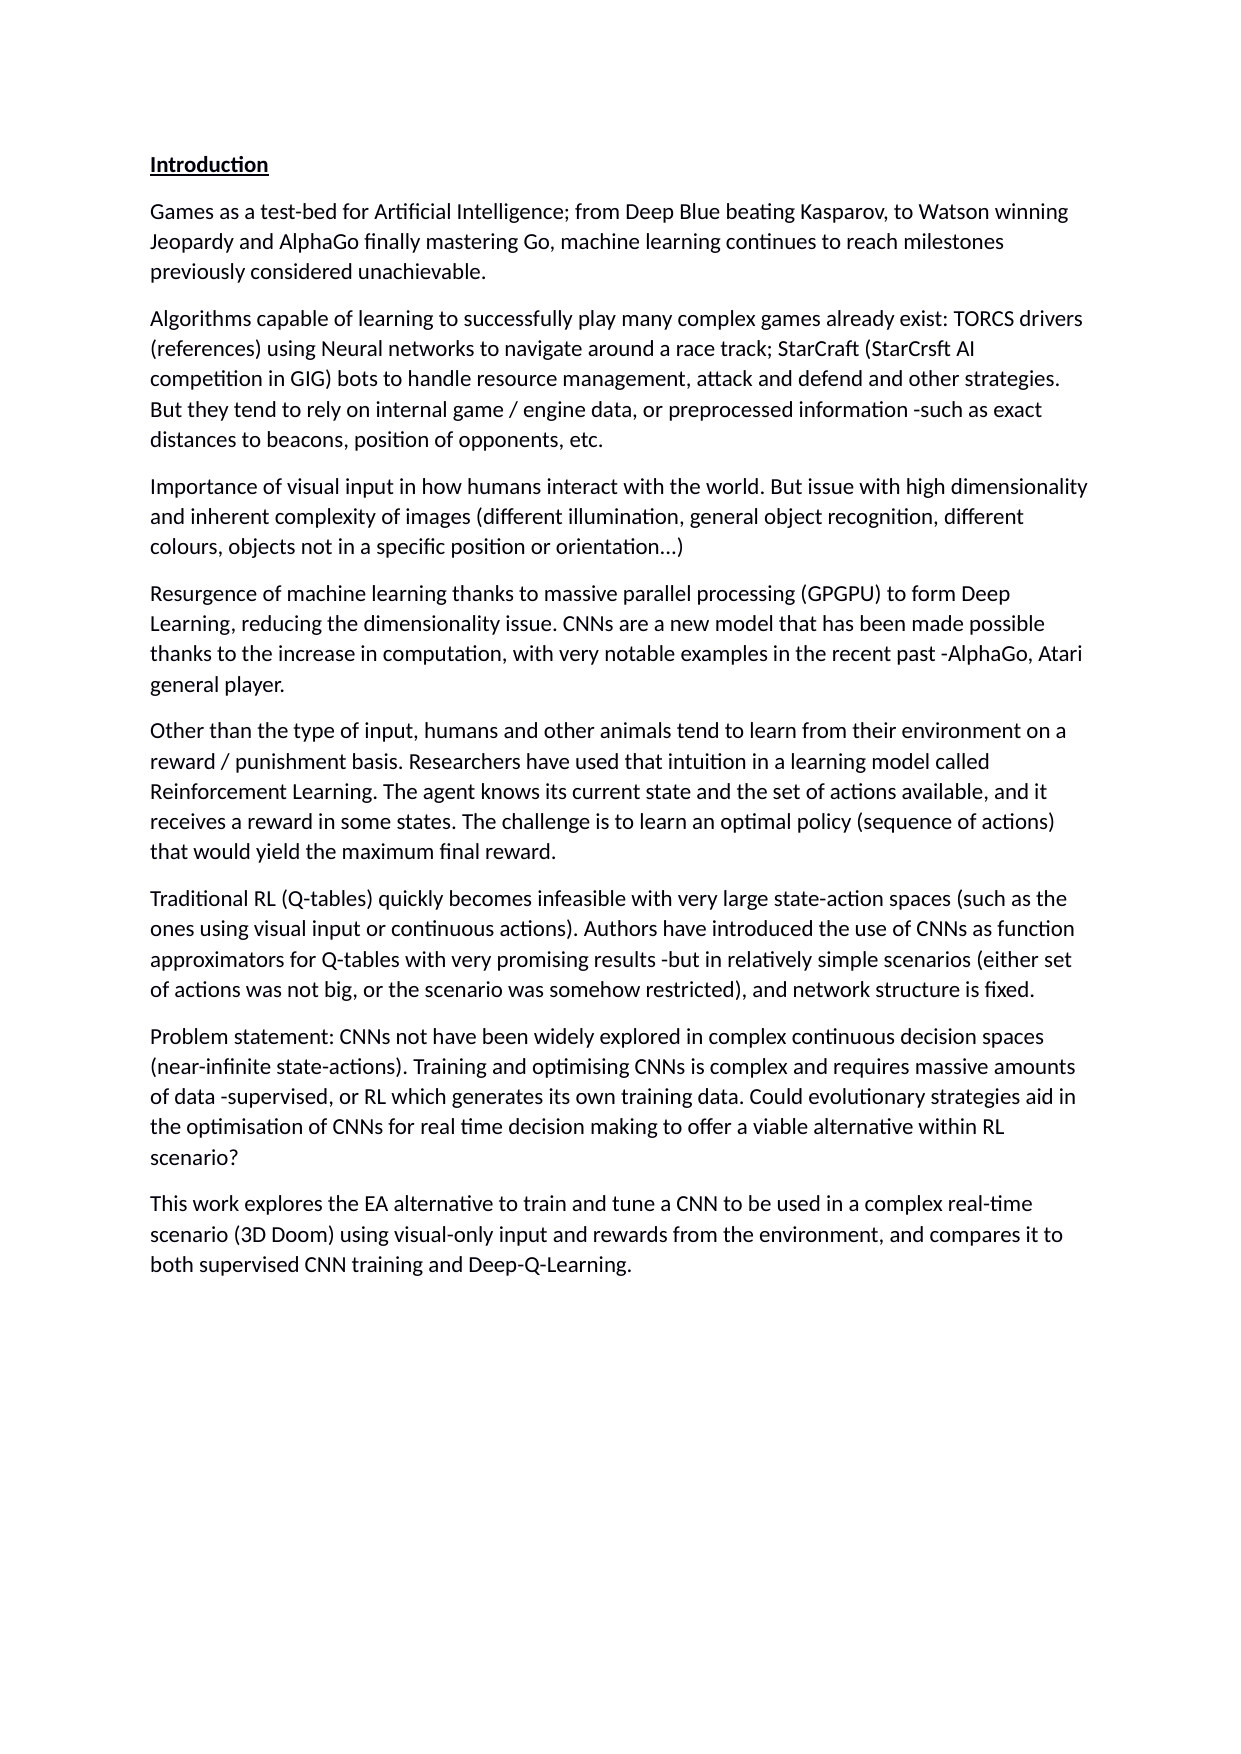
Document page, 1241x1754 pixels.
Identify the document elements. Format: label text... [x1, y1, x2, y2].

text Traditional RL (Q-tables) quickly becomes infeasible with very large state-action spaces (such as the ones using visual input or continuous actions). Authors have introduced the use of CNNs as function approximators for Q-tables with very promising results -but in relatively simple scenarios (either set of actions was not big, or the scenario was somehow restricted), and network structure is fixed. [150, 884, 1090, 1003]
text Algorithms capable of learning to successfully play many complex games already exist: TORCS drivers (references) using Neural networks to navigate around a race track; StarCraft (StarCrsft AI competition in GIG) bots to handle resource management, attack and defend and other strategies. But they tend to rely on internal game / engine data, or preprocessed information -such as exact distances to beacons, position of opponents, etc. [150, 304, 1090, 453]
text Other than the type of input, humans and other animals tend to learn from their environment on a reward / punishment basis. Researchers have used that intuition in a learning model called Reinforcement Learning. The agent knows its current state and the set of actions available, and it receives a reward in some states. The challenge is to learn an optimal policy (sequence of actions) that would yield the maximum final reward. [150, 717, 1090, 866]
text Importance of visual input in how humans interact with the world. But issue with high dimensionality and inherent complexity of images (different illumination, general object recognition, different colours, objects not in a specific position or orientation...) [150, 472, 1090, 560]
text Resurgence of machine learning thanks to massive parallel processing (GPGPU) to form Deep Learning, reducing the dimensionality issue. CNNs are a new model that has been made possible thanks to the increase in computation, with very notable examples in the recent past -AlphaGo, Atari general player. [150, 579, 1090, 698]
text Introduction [150, 150, 1090, 178]
text Problem statement: CNNs not have been widely explored in complex continuous decision spaces (near-infinite state-actions). Training and optimising CNNs is complex and requires massive amounts of data -supervised, or RL which generates its own training data. Could evolutionary strategies aid in the optimisation of CNNs for real time decision making to offer a viable alternative within RL scenario? [150, 1022, 1090, 1171]
text Games as a test-bed for Artificial Intelligence; from Deep Blue beating Kasparov, to Watson winning Jeopardy and AlphaGo finally mastering Go, machine learning continues to reach milestones previously considered unachievable. [150, 197, 1090, 285]
text This work explores the EA alternative to train and tune a CNN to be used in a complex real-time scenario (3D Doom) using visual-only input and rewards from the environment, and compares it to both supervised CNN training and Deep-Q-Learning. [150, 1189, 1090, 1278]
